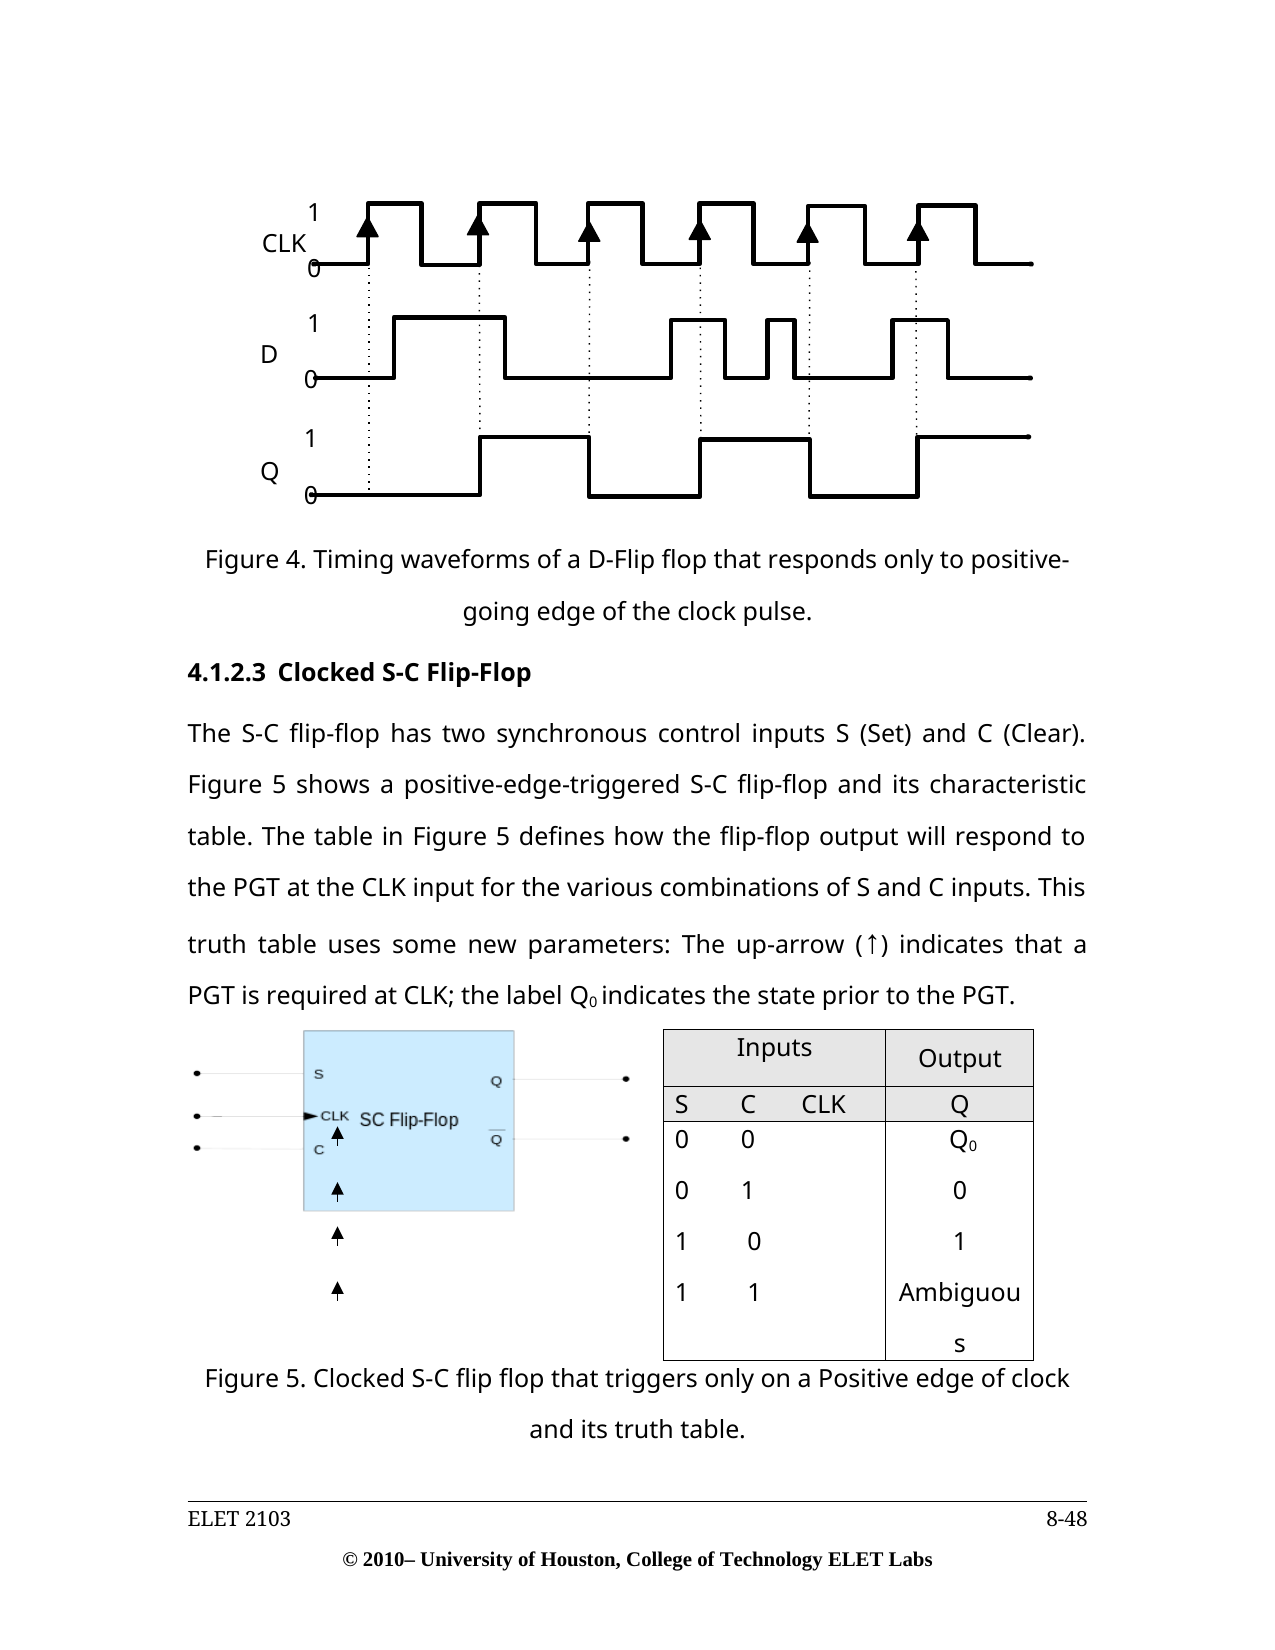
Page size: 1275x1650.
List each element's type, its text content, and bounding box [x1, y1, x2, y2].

text Figure 5. Clocked S-C flip flop that triggers only on a Positive edge of clock and its truth table. [187, 1361, 1087, 1446]
subtitle Clocked S-C Flip-Flop [187, 654, 1087, 689]
table_cell Q [886, 1087, 1033, 1121]
table_cell Q0 0 1 Ambiguous [886, 1122, 1033, 1360]
table_header Output [886, 1030, 1033, 1086]
table_header Inputs [664, 1030, 885, 1086]
table_cell S C CLK [664, 1087, 885, 1121]
table_cell 0 0 0 1 1 0 1 1 [664, 1122, 885, 1360]
text Figure 4. Timing waveforms of a D-Flip flop that responds only to positive-going edge of the clock pulse. [187, 542, 1087, 627]
text The S-C flip-flop has two synchronous control inputs S (Set) and C (Clear). Figure 5 shows a positive-edge-triggered S-C flip-flop and its characteristic table. The table in Figure 5 defines how the flip-flop output will respond to the PGT at the CLK input for the various combinations of S and C inputs. This truth table uses some new parameters: The up-arrow (↑) indicates that a PGT is required at CLK; the label Q0 indicates the state prior to the PGT. [187, 716, 1087, 1012]
